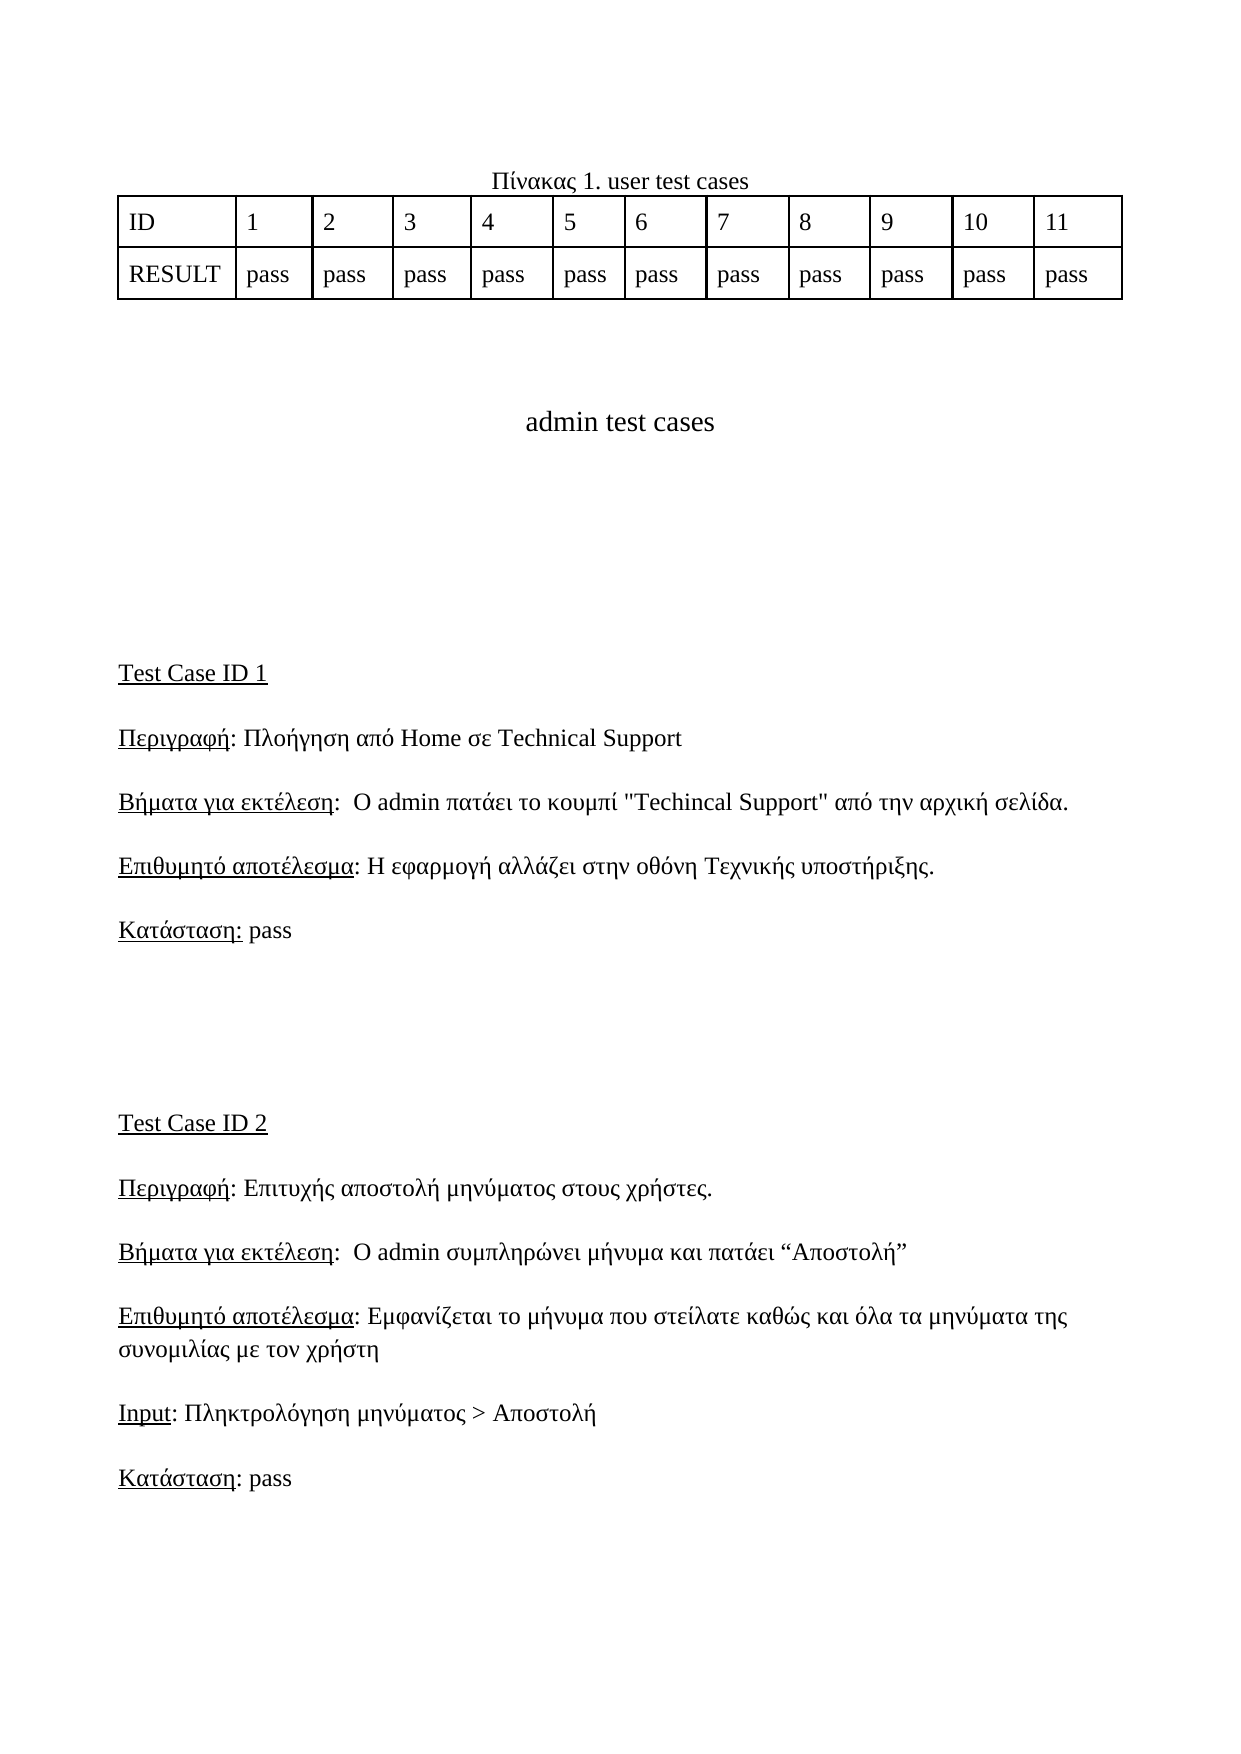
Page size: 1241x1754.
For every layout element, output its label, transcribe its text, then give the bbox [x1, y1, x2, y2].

subtitle Test Case ID 1 [118, 658, 1122, 687]
text Input: Πληκτρολόγηση μηνύματος > Αποστολή [118, 1398, 1122, 1427]
table_cell pass [554, 248, 624, 298]
subtitle Test Case ID 2 [118, 1108, 1122, 1137]
text Βήματα για εκτέλεση: Ο admin συμπληρώνει μήνυμα και πατάει “Αποστολή” [118, 1237, 1122, 1266]
table_header 10 [954, 197, 1033, 246]
table_header 9 [871, 197, 951, 246]
table_header 8 [790, 197, 869, 246]
table_header 3 [394, 197, 470, 246]
table_header 6 [626, 197, 705, 246]
table_header ID [119, 197, 235, 246]
text Περιγραφή: Επιτυχής αποστολή μηνύματος στους χρήστες. [118, 1173, 1122, 1201]
table_header 5 [554, 197, 624, 246]
text Κατάσταση: pass [118, 1463, 1122, 1491]
text Επιθυμητό αποτέλεσμα: Η εφαρμογή αλλάζει στην οθόνη Τεχνικής υποστήριξης. [118, 851, 1122, 880]
table_cell pass [237, 248, 311, 298]
table_header 1 [237, 197, 311, 246]
table_cell pass [394, 248, 470, 298]
text Κατάσταση: pass [118, 916, 1122, 944]
table_header 4 [472, 197, 552, 246]
table_cell pass [708, 248, 788, 298]
table_cell pass [472, 248, 552, 298]
text Περιγραφή: Πλοήγηση από Home σε Technical Support [118, 723, 1122, 751]
table_header 7 [708, 197, 788, 246]
table_cell pass [790, 248, 869, 298]
table_cell RESULT [119, 248, 235, 298]
table_cell pass [1035, 248, 1121, 298]
table_cell pass [626, 248, 705, 298]
table_header 2 [314, 197, 392, 246]
table_header 11 [1035, 197, 1121, 246]
text Βήματα για εκτέλεση: Ο admin πατάει το κουμπί "Techincal Support" από την αρχική σελίδα. [118, 787, 1122, 816]
text Πίνακας 1. user test cases [118, 166, 1122, 194]
text Επιθυμητό αποτέλεσμα: Εμφανίζεται το μήνυμα που στείλατε καθώς και όλα τα μηνύματα της συνομιλίας με τον χρήστη [118, 1301, 1122, 1363]
table_cell pass [314, 248, 392, 298]
table_cell pass [871, 248, 951, 298]
table_cell pass [954, 248, 1033, 298]
text admin test cases [118, 371, 1122, 438]
